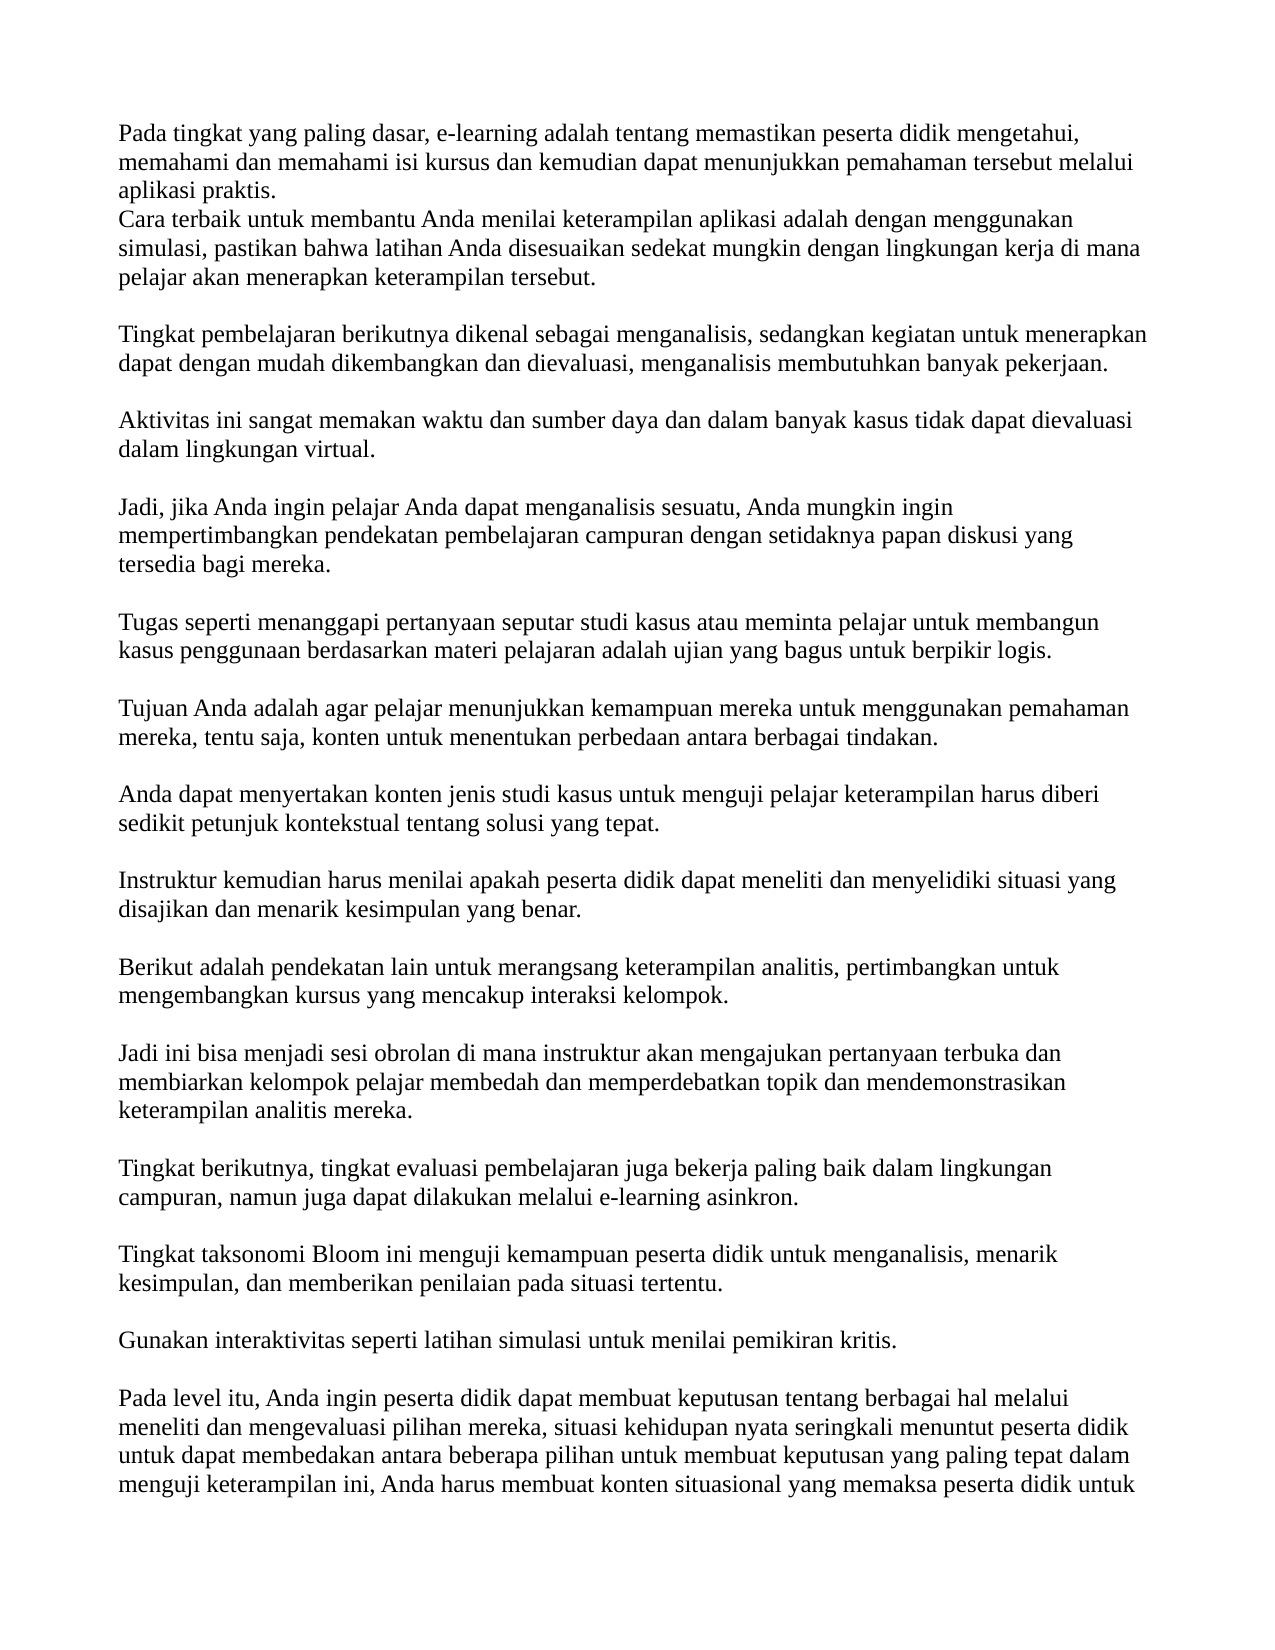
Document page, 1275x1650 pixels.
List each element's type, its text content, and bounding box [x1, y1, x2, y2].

text Tingkat pembelajaran berikutnya dikenal sebagai menganalisis, sedangkan kegiatan untuk menerapkan dapat dengan mudah dikembangkan dan dievaluasi, menganalisis membutuhkan banyak pekerjaan. [118, 319, 1157, 377]
text Cara terbaik untuk membantu Anda menilai keterampilan aplikasi adalah dengan menggunakan simulasi, pastikan bahwa latihan Anda disesuaikan sedekat mungkin dengan lingkungan kerja di mana pelajar akan menerapkan keterampilan tersebut. [118, 204, 1157, 291]
text Jadi, jika Anda ingin pelajar Anda dapat menganalisis sesuatu, Anda mungkin ingin mempertimbangkan pendekatan pembelajaran campuran dengan setidaknya papan diskusi yang tersedia bagi mereka. [118, 492, 1157, 578]
text Jadi ini bisa menjadi sesi obrolan di mana instruktur akan mengajukan pertanyaan terbuka dan membiarkan kelompok pelajar membedah dan memperdebatkan topik dan mendemonstrasikan keterampilan analitis mereka. [118, 1038, 1157, 1124]
text Berikut adalah pendekatan lain untuk merangsang keterampilan analitis, pertimbangkan untuk mengembangkan kursus yang mencakup interaksi kelompok. [118, 952, 1157, 1009]
text Tujuan Anda adalah agar pelajar menunjukkan kemampuan mereka untuk menggunakan pemahaman mereka, tentu saja, konten untuk menentukan perbedaan antara berbagai tindakan. [118, 693, 1157, 751]
text Tingkat taksonomi Bloom ini menguji kemampuan peserta didik untuk menganalisis, menarik kesimpulan, dan memberikan penilaian pada situasi tertentu. [118, 1239, 1157, 1297]
text Tingkat berikutnya, tingkat evaluasi pembelajaran juga bekerja paling baik dalam lingkungan campuran, namun juga dapat dilakukan melalui e-learning asinkron. [118, 1153, 1157, 1211]
text Instruktur kemudian harus menilai apakah peserta didik dapat meneliti dan menyelidiki situasi yang disajikan dan menarik kesimpulan yang benar. [118, 866, 1157, 923]
text Gunakan interaktivitas seperti latihan simulasi untuk menilai pemikiran kritis. [118, 1326, 1157, 1354]
text Tugas seperti menanggapi pertanyaan seputar studi kasus atau meminta pelajar untuk membangun kasus penggunaan berdasarkan materi pelajaran adalah ujian yang bagus untuk berpikir logis. [118, 607, 1157, 664]
text Pada tingkat yang paling dasar, e-learning adalah tentang memastikan peserta didik mengetahui, memahami dan memahami isi kursus dan kemudian dapat menunjukkan pemahaman tersebut melalui aplikasi praktis. [118, 118, 1157, 204]
text Anda dapat menyertakan konten jenis studi kasus untuk menguji pelajar keterampilan harus diberi sedikit petunjuk kontekstual tentang solusi yang tepat. [118, 779, 1157, 837]
text Aktivitas ini sangat memakan waktu dan sumber daya dan dalam banyak kasus tidak dapat dievaluasi dalam lingkungan virtual. [118, 406, 1157, 463]
text Pada level itu, Anda ingin peserta didik dapat membuat keputusan tentang berbagai hal melalui meneliti dan mengevaluasi pilihan mereka, situasi kehidupan nyata seringkali menuntut peserta didik untuk dapat membedakan antara beberapa pilihan untuk membuat keputusan yang paling tepat dalam menguji keterampilan ini, Anda harus membuat konten situasional yang memaksa peserta didik untuk [118, 1383, 1157, 1498]
